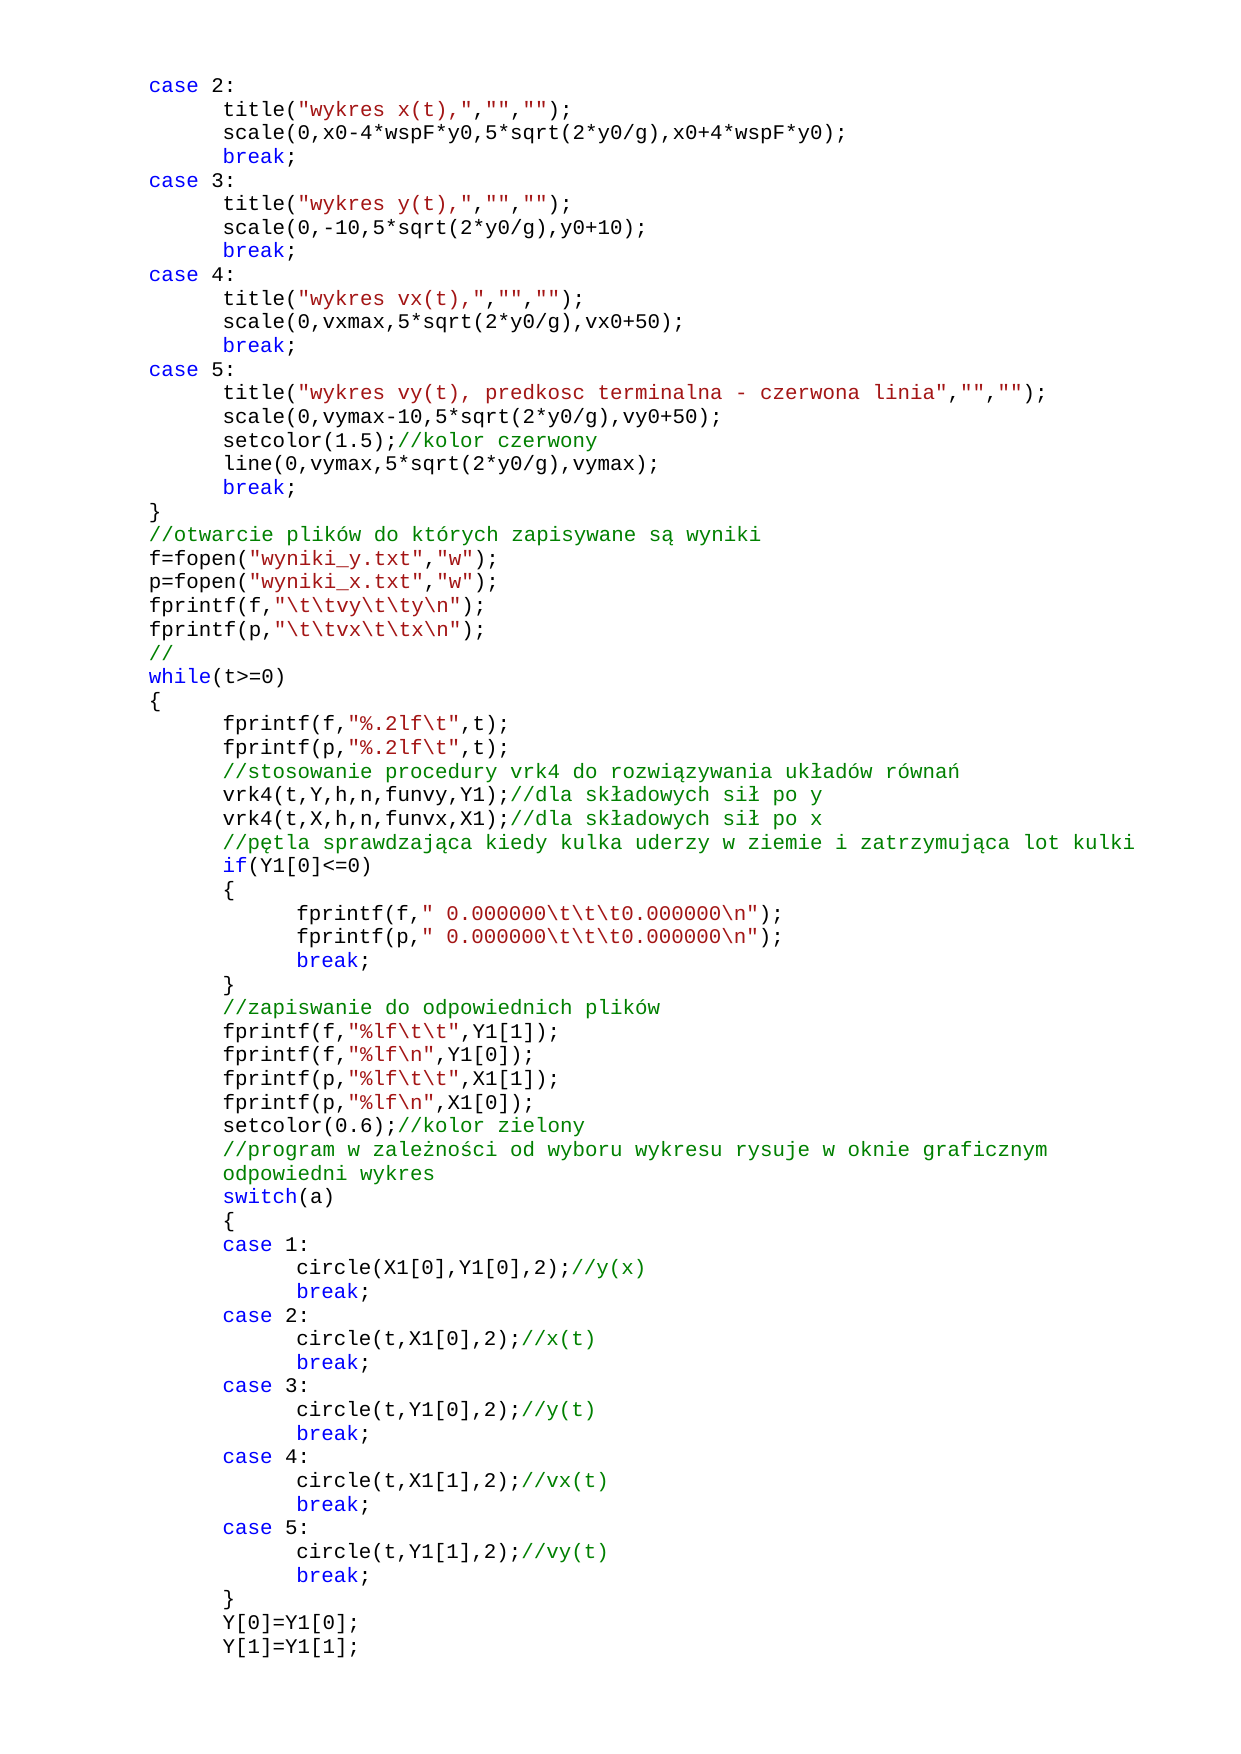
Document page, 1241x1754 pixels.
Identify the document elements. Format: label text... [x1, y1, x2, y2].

text line(0,vymax,5*sqrt(2*y0/g),vymax); [75, 453, 1165, 477]
text } [75, 1588, 1165, 1612]
text break; [75, 1281, 1165, 1304]
text scale(0,x0-4*wspF*y0,5*sqrt(2*y0/g),x0+4*wspF*y0); [75, 122, 1165, 146]
text break; [75, 335, 1165, 359]
text p=fopen("wyniki_x.txt","w"); [75, 572, 1165, 595]
text circle(t,Y1[1],2);//vy(t) [75, 1541, 1165, 1565]
text fprintf(p,"%lf\t\t",X1[1]); [75, 1068, 1165, 1092]
text //zapiswanie do odpowiednich plików [75, 997, 1165, 1021]
text break; [75, 241, 1165, 264]
text switch(a) [75, 1186, 1165, 1210]
text } [75, 501, 1165, 524]
text case 2: [75, 75, 1165, 99]
text { [75, 690, 1165, 713]
text break; [75, 146, 1165, 169]
text setcolor(1.5);//kolor czerwony [75, 430, 1165, 453]
text vrk4(t,X,h,n,funvx,X1);//dla składowych sił po x [75, 808, 1165, 832]
text f=fopen("wyniki_y.txt","w"); [75, 548, 1165, 572]
text setcolor(0.6);//kolor zielony [75, 1115, 1165, 1139]
text title("wykres x(t),","",""); [75, 99, 1165, 122]
text fprintf(p,"\t\tvx\t\tx\n"); [75, 619, 1165, 642]
text case 4: [75, 1446, 1165, 1470]
text scale(0,vymax-10,5*sqrt(2*y0/g),vy0+50); [75, 406, 1165, 430]
text //pętla sprawdzająca kiedy kulka uderzy w ziemie i zatrzymująca lot kulki [222, 832, 1165, 855]
text { [75, 1210, 1165, 1234]
text //otwarcie plików do których zapisywane są wyniki [75, 524, 1165, 548]
text fprintf(p,"%lf\n",X1[0]); [75, 1092, 1165, 1115]
text // [75, 642, 1165, 666]
text case 3: [75, 1376, 1165, 1399]
text } [75, 973, 1165, 997]
text break; [75, 1352, 1165, 1376]
text fprintf(p,"%.2lf\t",t); [75, 737, 1165, 761]
text circle(X1[0],Y1[0],2);//y(x) [75, 1257, 1165, 1281]
text Y[0]=Y1[0]; [75, 1612, 1165, 1636]
text fprintf(f,"%lf\t\t",Y1[1]); [75, 1021, 1165, 1044]
text fprintf(f," 0.000000\t\t\t0.000000\n"); [75, 903, 1165, 926]
text title("wykres vy(t), predkosc terminalna - czerwona linia","",""); [75, 382, 1165, 406]
text vrk4(t,Y,h,n,funvy,Y1);//dla składowych sił po y [75, 784, 1165, 808]
text if(Y1[0]<=0) [75, 855, 1165, 879]
text Y[1]=Y1[1]; [75, 1636, 1165, 1659]
text case 5: [75, 359, 1165, 382]
text while(t>=0) [75, 666, 1165, 690]
text circle(t,X1[1],2);//vx(t) [75, 1470, 1165, 1494]
text fprintf(p," 0.000000\t\t\t0.000000\n"); [75, 926, 1165, 950]
text { [75, 879, 1165, 903]
text break; [75, 950, 1165, 973]
text //stosowanie procedury vrk4 do rozwiązywania układów równań [75, 761, 1165, 784]
text title("wykres y(t),","",""); [75, 193, 1165, 217]
text case 2: [75, 1304, 1165, 1328]
text fprintf(f,"\t\tvy\t\ty\n"); [75, 595, 1165, 619]
text break; [75, 1423, 1165, 1446]
text case 1: [75, 1234, 1165, 1257]
text scale(0,vxmax,5*sqrt(2*y0/g),vx0+50); [75, 311, 1165, 335]
text //program w zależności od wyboru wykresu rysuje w oknie graficznym odpowiedni wykres [222, 1139, 1165, 1186]
text circle(t,Y1[0],2);//y(t) [75, 1399, 1165, 1423]
text break; [75, 1565, 1165, 1588]
text break; [75, 1494, 1165, 1517]
text title("wykres vx(t),","",""); [75, 288, 1165, 311]
text case 3: [75, 169, 1165, 193]
text fprintf(f,"%.2lf\t",t); [75, 713, 1165, 737]
text scale(0,-10,5*sqrt(2*y0/g),y0+10); [75, 217, 1165, 241]
text fprintf(f,"%lf\n",Y1[0]); [75, 1044, 1165, 1068]
text case 4: [75, 264, 1165, 288]
text case 5: [75, 1517, 1165, 1541]
text circle(t,X1[0],2);//x(t) [75, 1328, 1165, 1352]
text break; [75, 477, 1165, 501]
